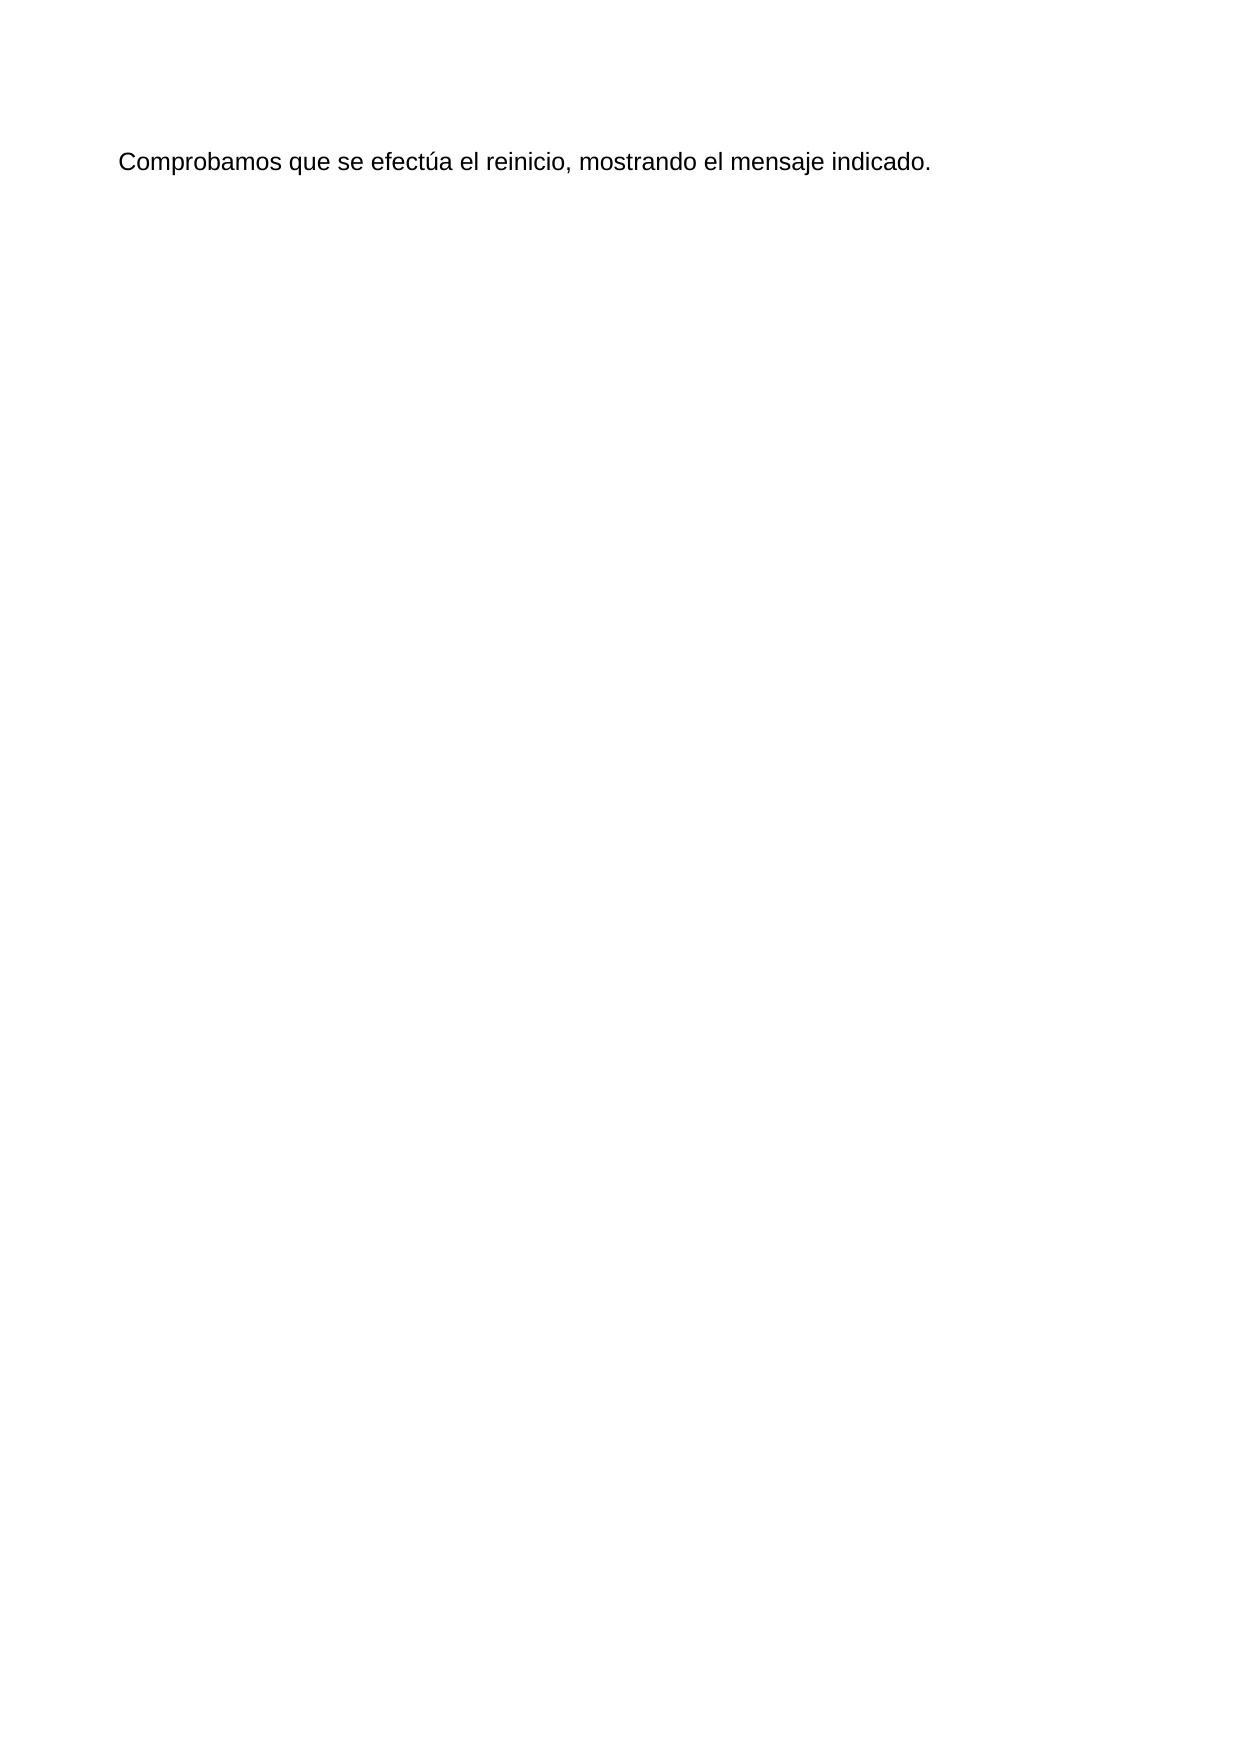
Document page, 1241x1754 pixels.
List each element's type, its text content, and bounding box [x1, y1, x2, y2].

text Comprobamos que se efectúa el reinicio, mostrando el mensaje indicado. [118, 147, 1122, 176]
